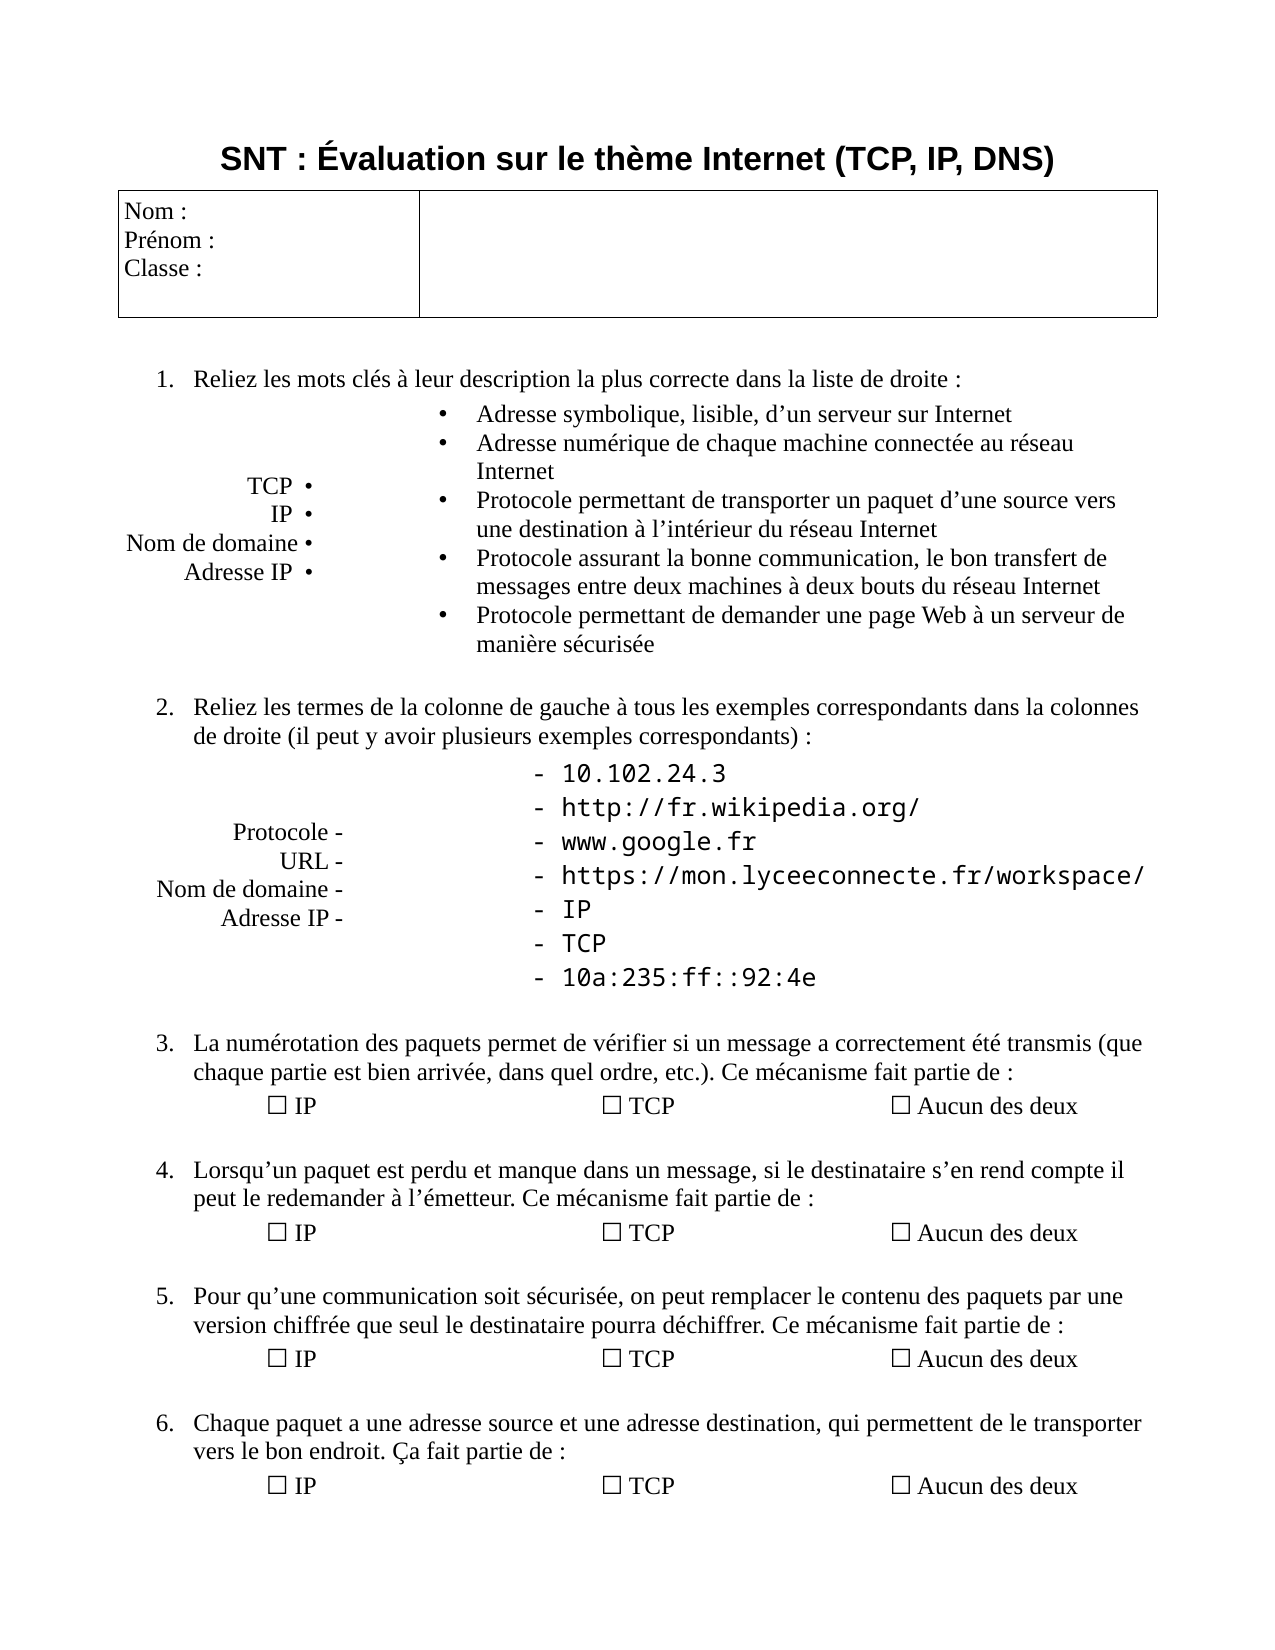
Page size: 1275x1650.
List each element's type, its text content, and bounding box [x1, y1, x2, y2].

table_header ☐ Aucun des deux [811, 1212, 1157, 1252]
list Lorsqu’un paquet est perdu et manque dans un message, si le destinataire s’en rend compte il peut le redemander à l’émetteur. Ce mécanisme fait partie de : [156, 1155, 1157, 1212]
table_header ☐ TCP [464, 1212, 811, 1252]
table_header Adresse symbolique, lisible, d’un serveur sur Internet Adresse numérique de chaque machine connectée au réseau Internet Protocole permettant de transporter un paquet d’une source vers une destination à l’intérieur du réseau Internet Protocole assurant la bonne communication, le bon transfert de messages entre deux machines à deux bouts du réseau Internet Protocole permettant de demander une page Web à un serveur de manière sécurisée [396, 393, 1157, 663]
table_header ☐ TCP [464, 1086, 811, 1126]
table_header Protocole - URL - Nom de domaine - Adresse IP - [118, 750, 349, 999]
table_header ☐ IP [118, 1339, 464, 1379]
table_header [319, 393, 396, 663]
table_header [420, 191, 1157, 317]
table_header ☐ Aucun des deux [811, 1339, 1157, 1379]
subtitle SNT : Évaluation sur le thème Internet (TCP, IP, DNS) [118, 139, 1157, 178]
table_header ☐ IP [118, 1212, 464, 1252]
table_header - 10.102.24.3 - http://fr.wikipedia.org/ - www.google.fr - https://mon.lyceeconnecte.fr/workspace/ - IP - TCP - 10a:235:ff::92:4e [526, 750, 1157, 999]
table_header ☐ TCP [464, 1339, 811, 1379]
table_header [349, 750, 526, 999]
table_header TCP • IP • Nom de domaine • Adresse IP • [118, 393, 319, 663]
table_header ☐ IP [118, 1086, 464, 1126]
list Reliez les mots clés à leur description la plus correcte dans la liste de droite : [156, 364, 1157, 393]
list Reliez les termes de la colonne de gauche à tous les exemples correspondants dans la colonnes de droite (il peut y avoir plusieurs exemples correspondants) : [156, 692, 1157, 749]
table_header ☐ TCP [464, 1465, 811, 1505]
table_header Nom : Prénom : Classe : [119, 191, 419, 317]
table_header ☐ Aucun des deux [811, 1465, 1157, 1505]
table_header ☐ Aucun des deux [811, 1086, 1157, 1126]
list Chaque paquet a une adresse source et une adresse destination, qui permettent de le transporter vers le bon endroit. Ça fait partie de : [156, 1408, 1157, 1465]
list La numérotation des paquets permet de vérifier si un message a correctement été transmis (que chaque partie est bien arrivée, dans quel ordre, etc.). Ce mécanisme fait partie de : [156, 1028, 1157, 1086]
table_header ☐ IP [118, 1465, 464, 1505]
list Pour qu’une communication soit sécurisée, on peut remplacer le contenu des paquets par une version chiffrée que seul le destinataire pourra déchiffrer. Ce mécanisme fait partie de : [156, 1281, 1157, 1339]
